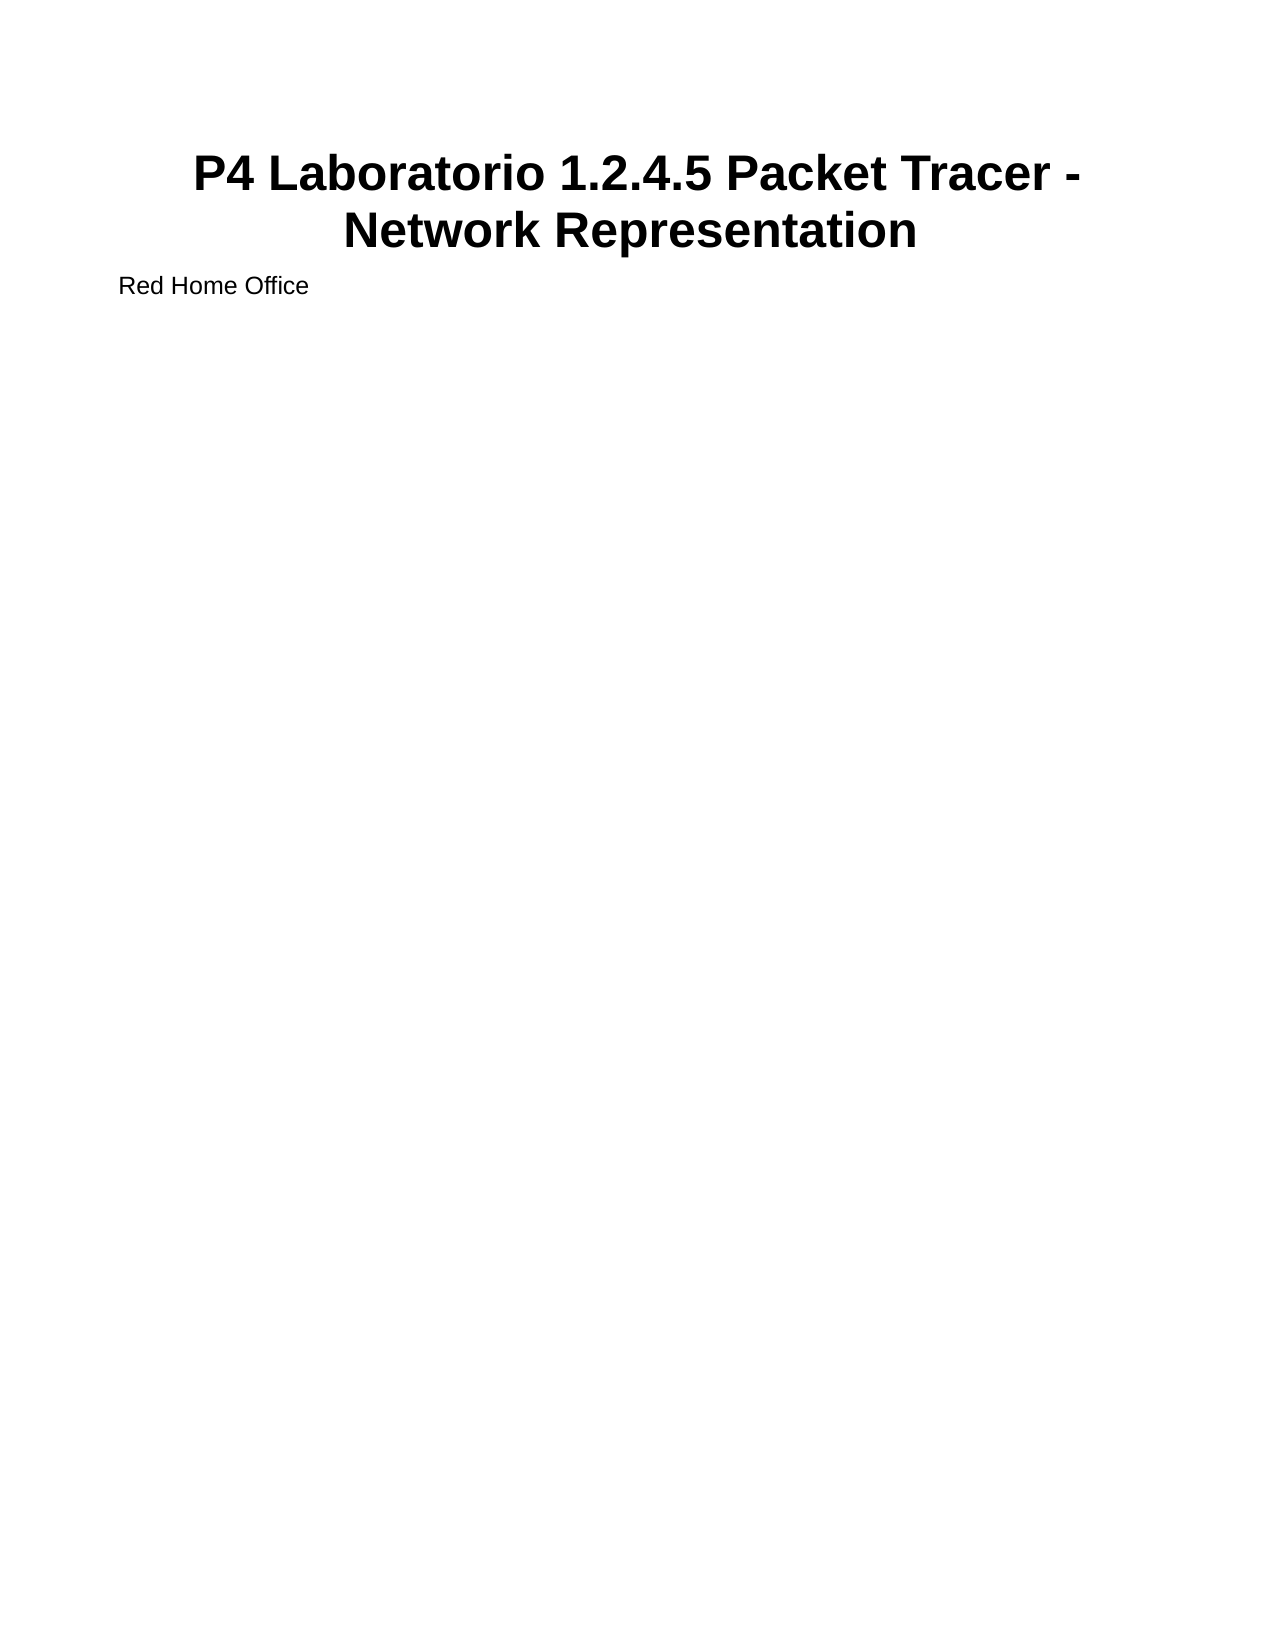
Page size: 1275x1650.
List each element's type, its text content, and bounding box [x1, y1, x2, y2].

text Red Home Office [118, 271, 1157, 299]
subtitle P4 Laboratorio 1.2.4.5 Packet Tracer - Network Representation [118, 143, 1157, 258]
